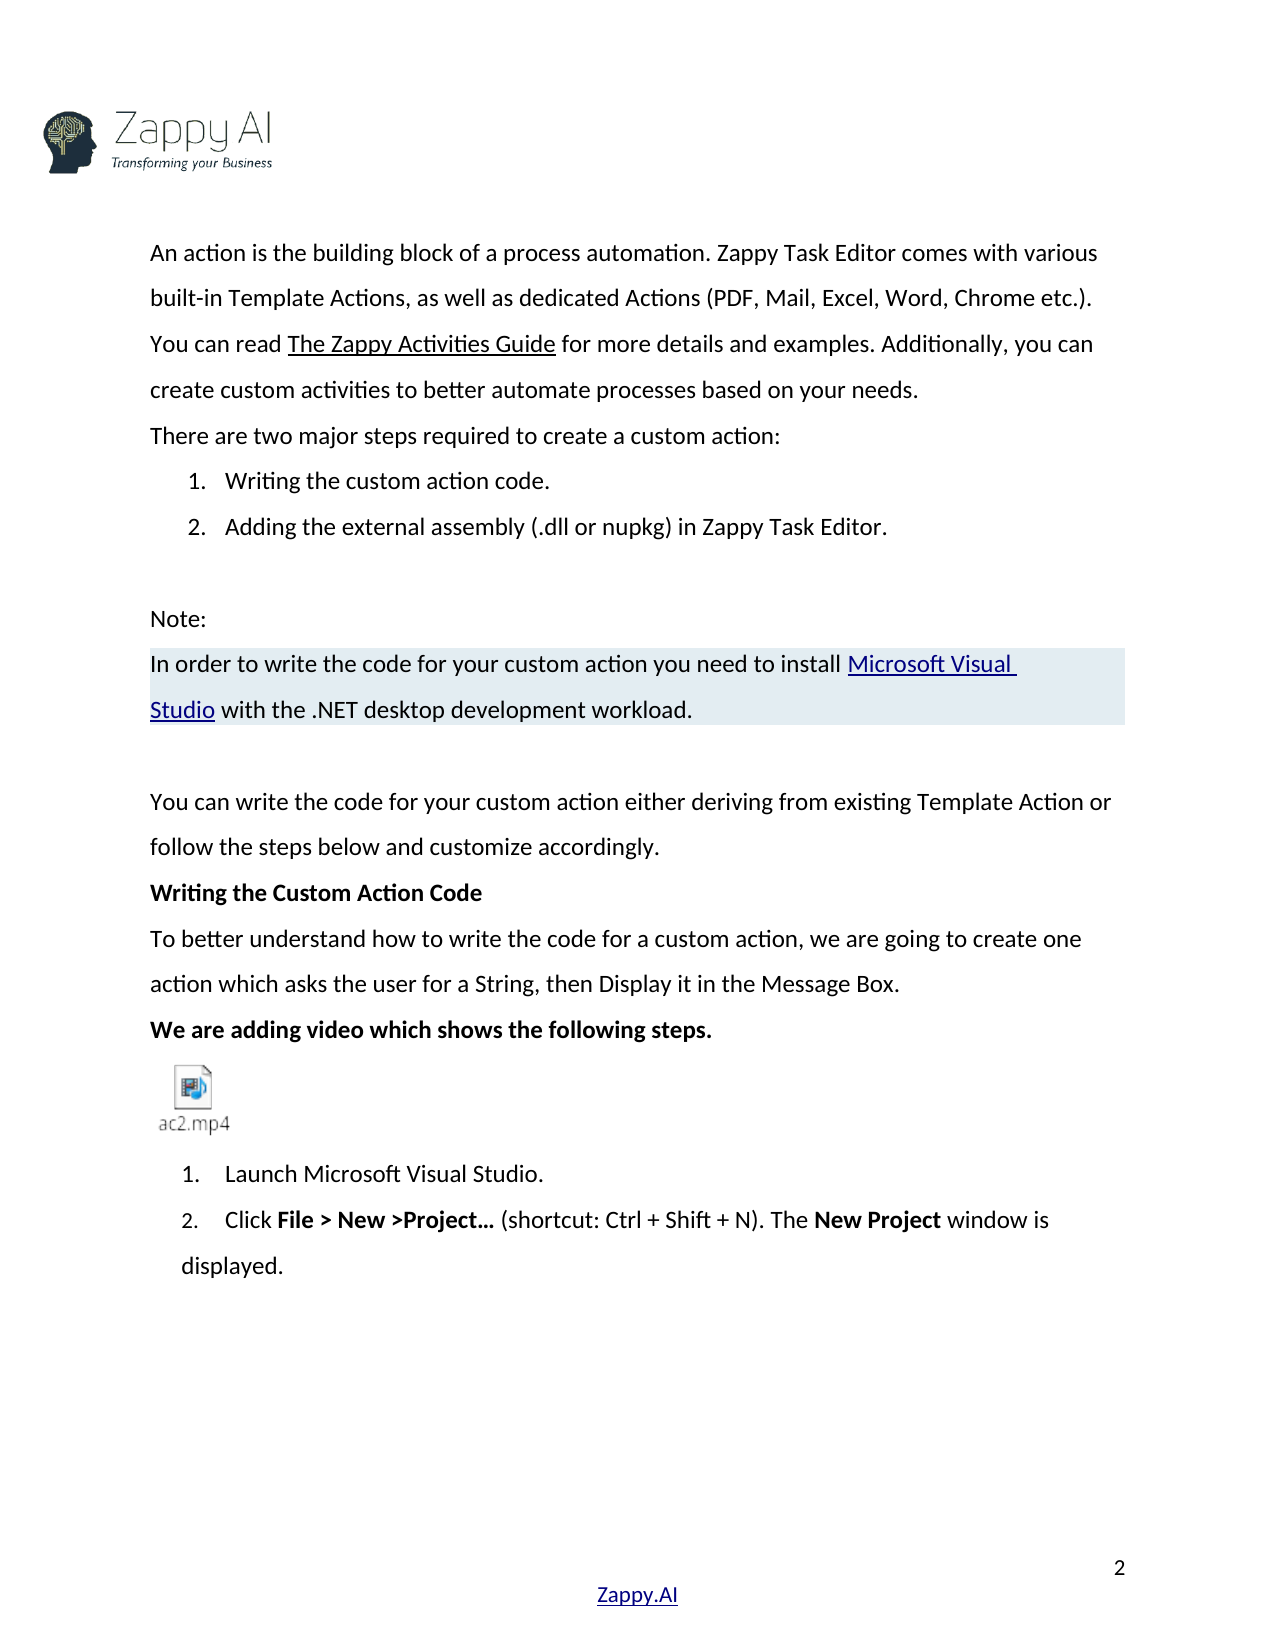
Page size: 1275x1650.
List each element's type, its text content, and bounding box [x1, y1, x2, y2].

text In order to write the code for your custom action you need to install Microsoft Visual Studio with the .NET desktop development workload. [150, 648, 1125, 725]
list Launch Microsoft Visual Studio. [181, 1158, 1125, 1189]
text You can write the code for your custom action either deriving from existing Template Action or follow the steps below and customize accordingly. [150, 786, 1125, 862]
list Adding the external assembly (.dll or nupkg) in Zappy Task Editor. [187, 511, 1125, 542]
text Note: [150, 603, 1125, 633]
text We are adding video which shows the following steps. [150, 1014, 1125, 1045]
list Click File > New >Project… (shortcut: Ctrl + Shift + N). The New Project window is displayed. [181, 1204, 1125, 1280]
text There are two major steps required to create a custom action: [150, 420, 1125, 450]
list Writing the custom action code. [187, 466, 1125, 496]
text To better understand how to write the code for a custom action, we are going to create one action which asks the user for a String, then Display it in the Message Box. [150, 923, 1125, 999]
subtitle Writing the Custom Action Code [150, 877, 1125, 908]
text An action is the building block of a process automation. Zappy Task Editor comes with various built-in Template Actions, as well as dedicated Actions (PDF, Mail, Excel, Word, Chrome etc.). You can read The Zappy Activities Guide for more details and examples. Additionally, you can create custom activities to better automate processes based on your needs. [150, 237, 1125, 404]
